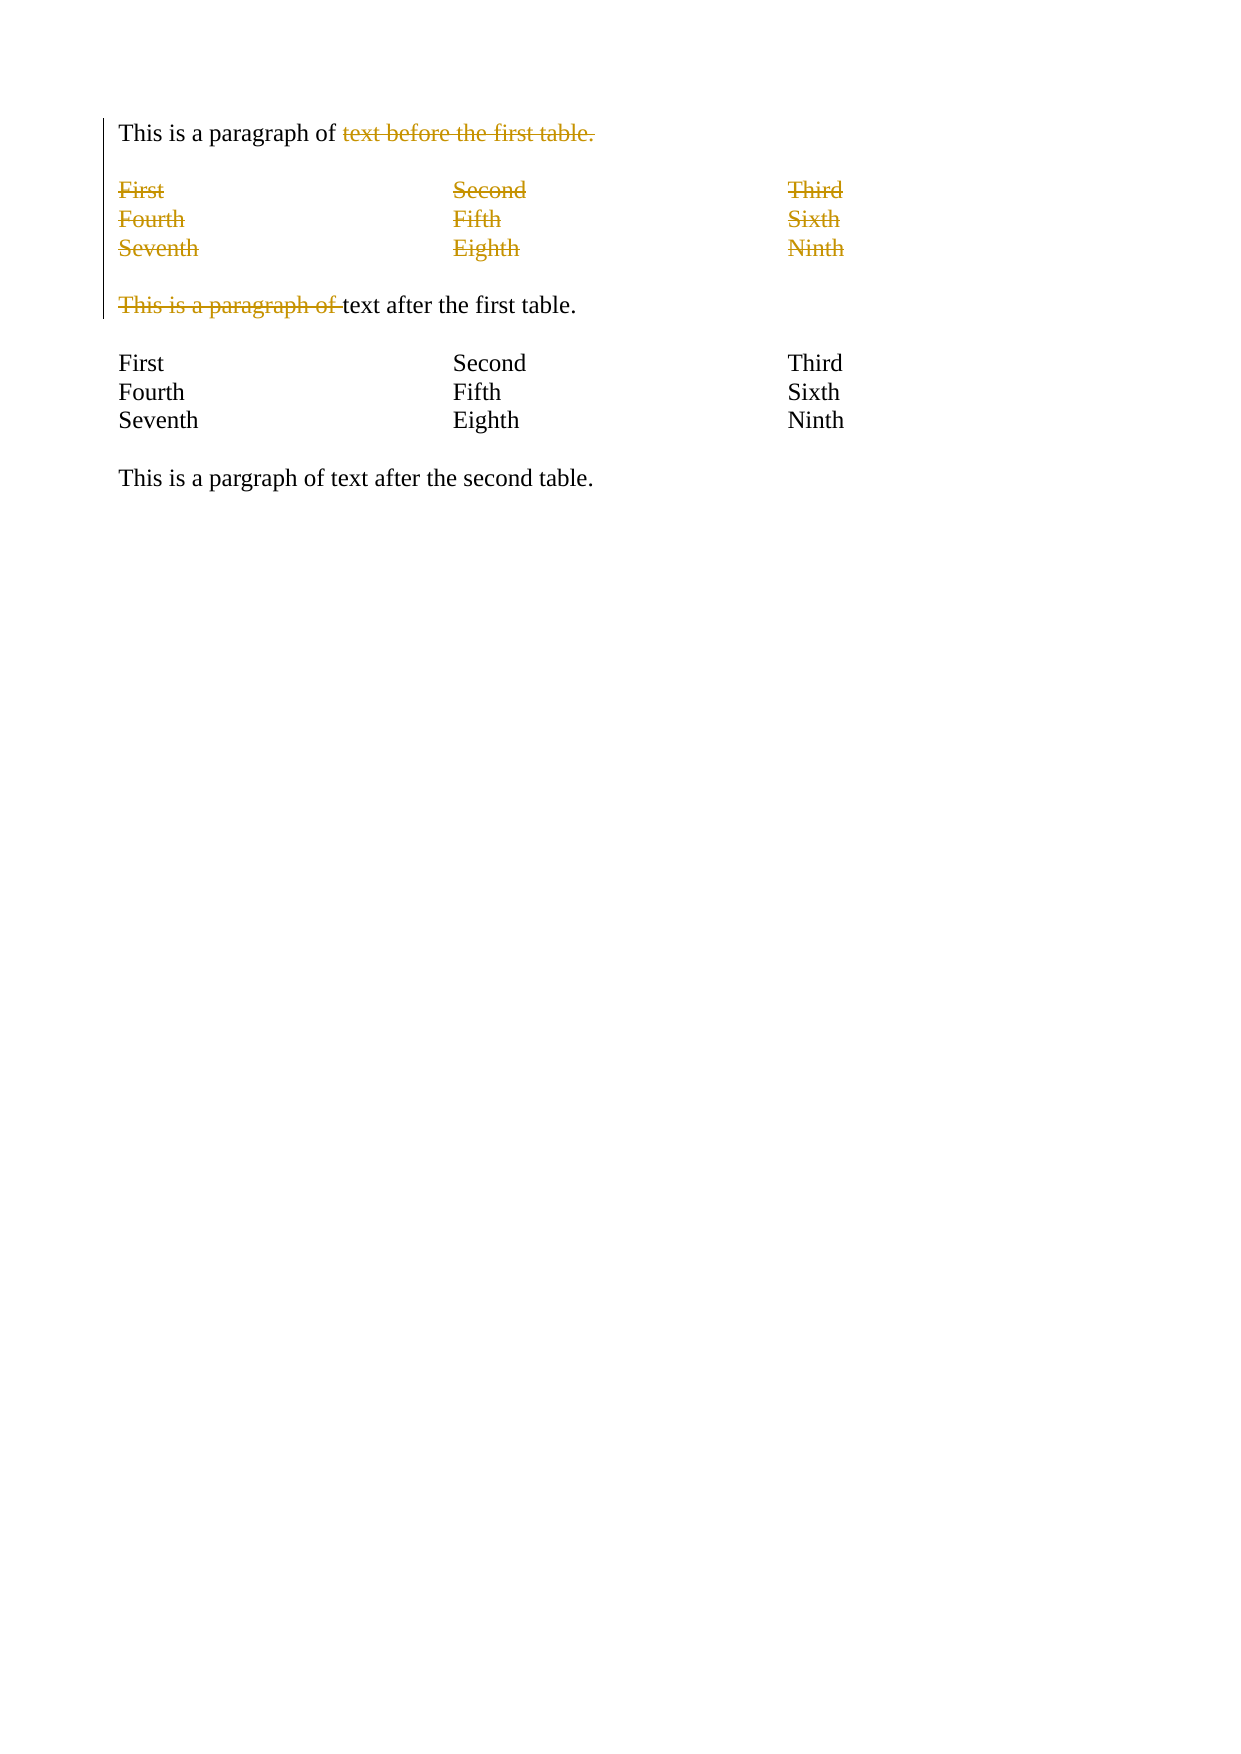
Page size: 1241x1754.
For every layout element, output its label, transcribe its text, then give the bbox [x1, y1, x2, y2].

table_header Third [787, 348, 1122, 377]
table_cell Fourth [118, 377, 453, 406]
text This is a paragraph of text after the first table. [118, 118, 1122, 147]
table_cell Ninth [787, 406, 1122, 434]
table_header First [118, 348, 453, 377]
text This is a pargraph of text after the second table. [118, 463, 1122, 492]
table_cell Eighth [453, 406, 787, 434]
table_cell Sixth [787, 377, 1122, 406]
text This is a paragraph of text after the first table. [118, 291, 1122, 319]
table_cell Fifth [453, 377, 787, 406]
table_cell Seventh [118, 406, 453, 434]
table_header Second [453, 348, 787, 377]
